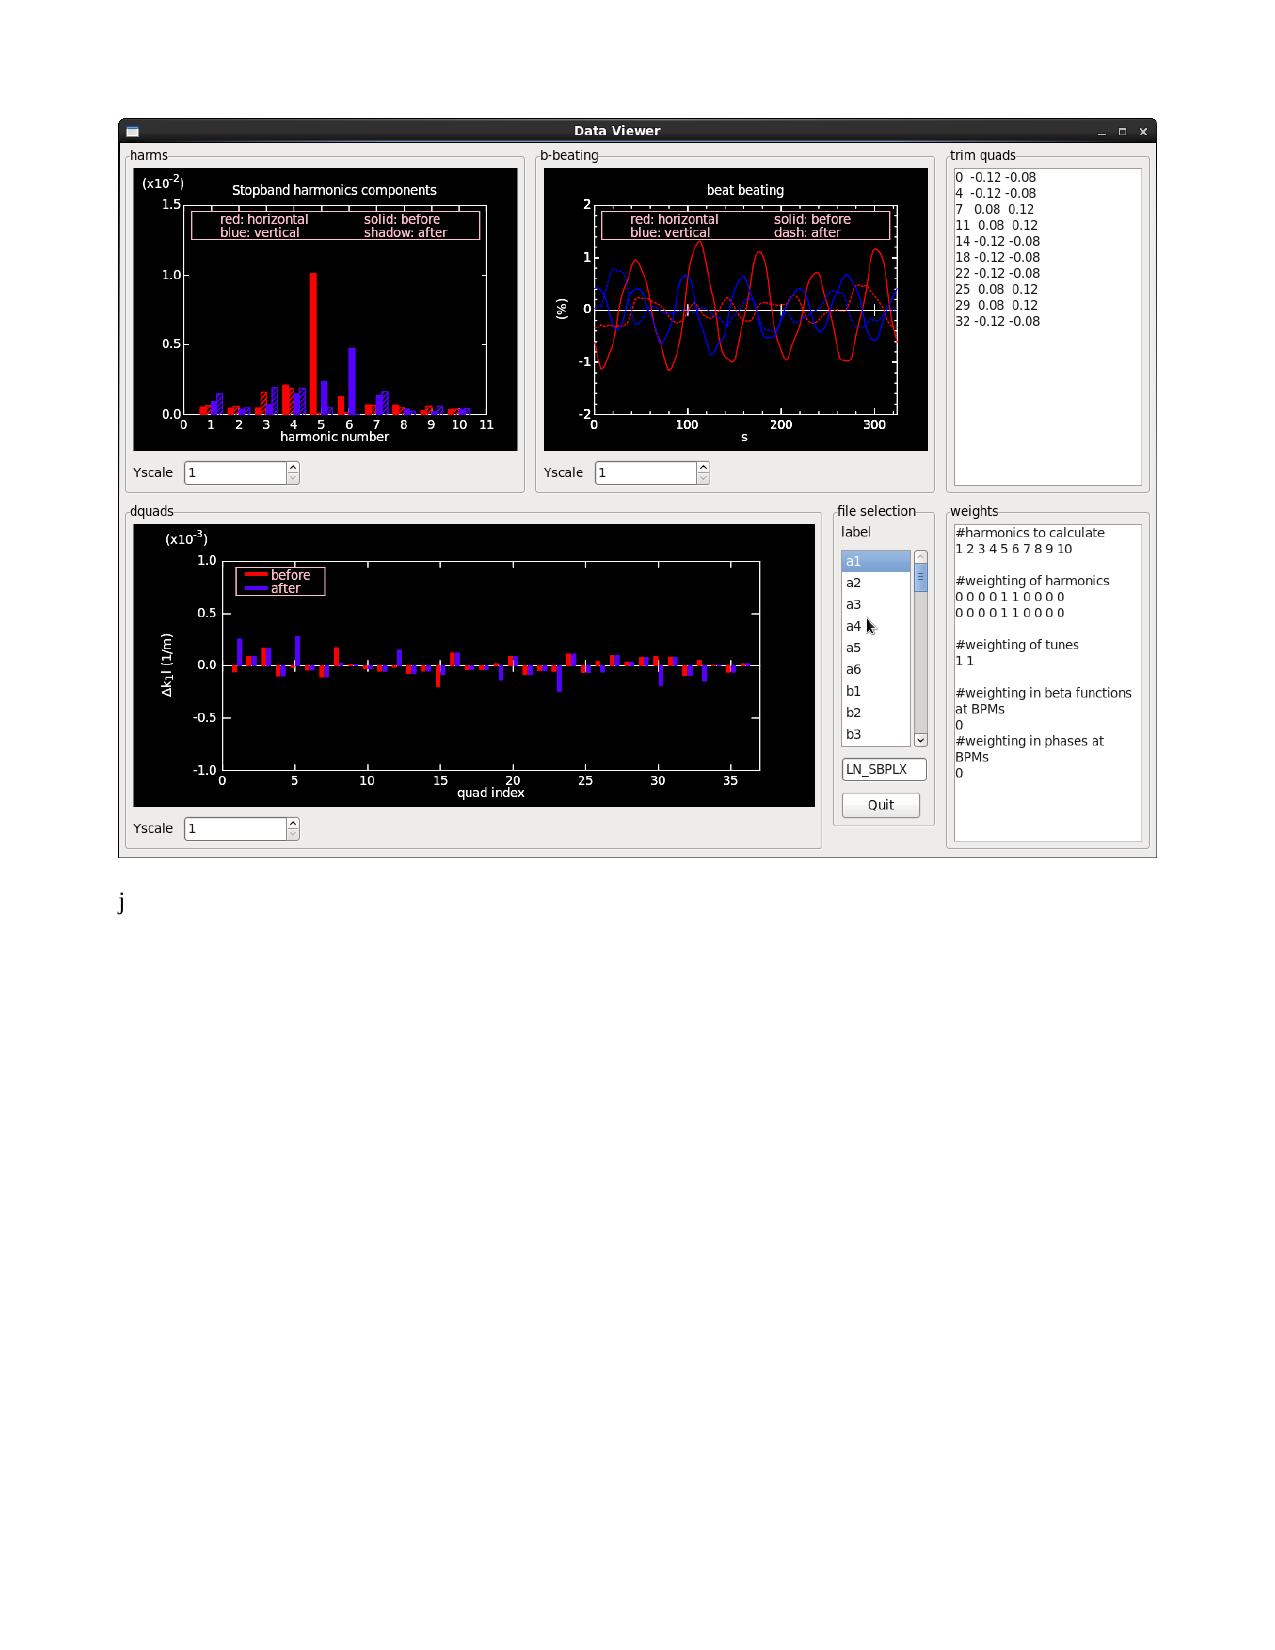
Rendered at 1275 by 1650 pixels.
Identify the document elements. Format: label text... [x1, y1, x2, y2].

picture [118, 118, 1157, 858]
text j [118, 886, 1157, 915]
